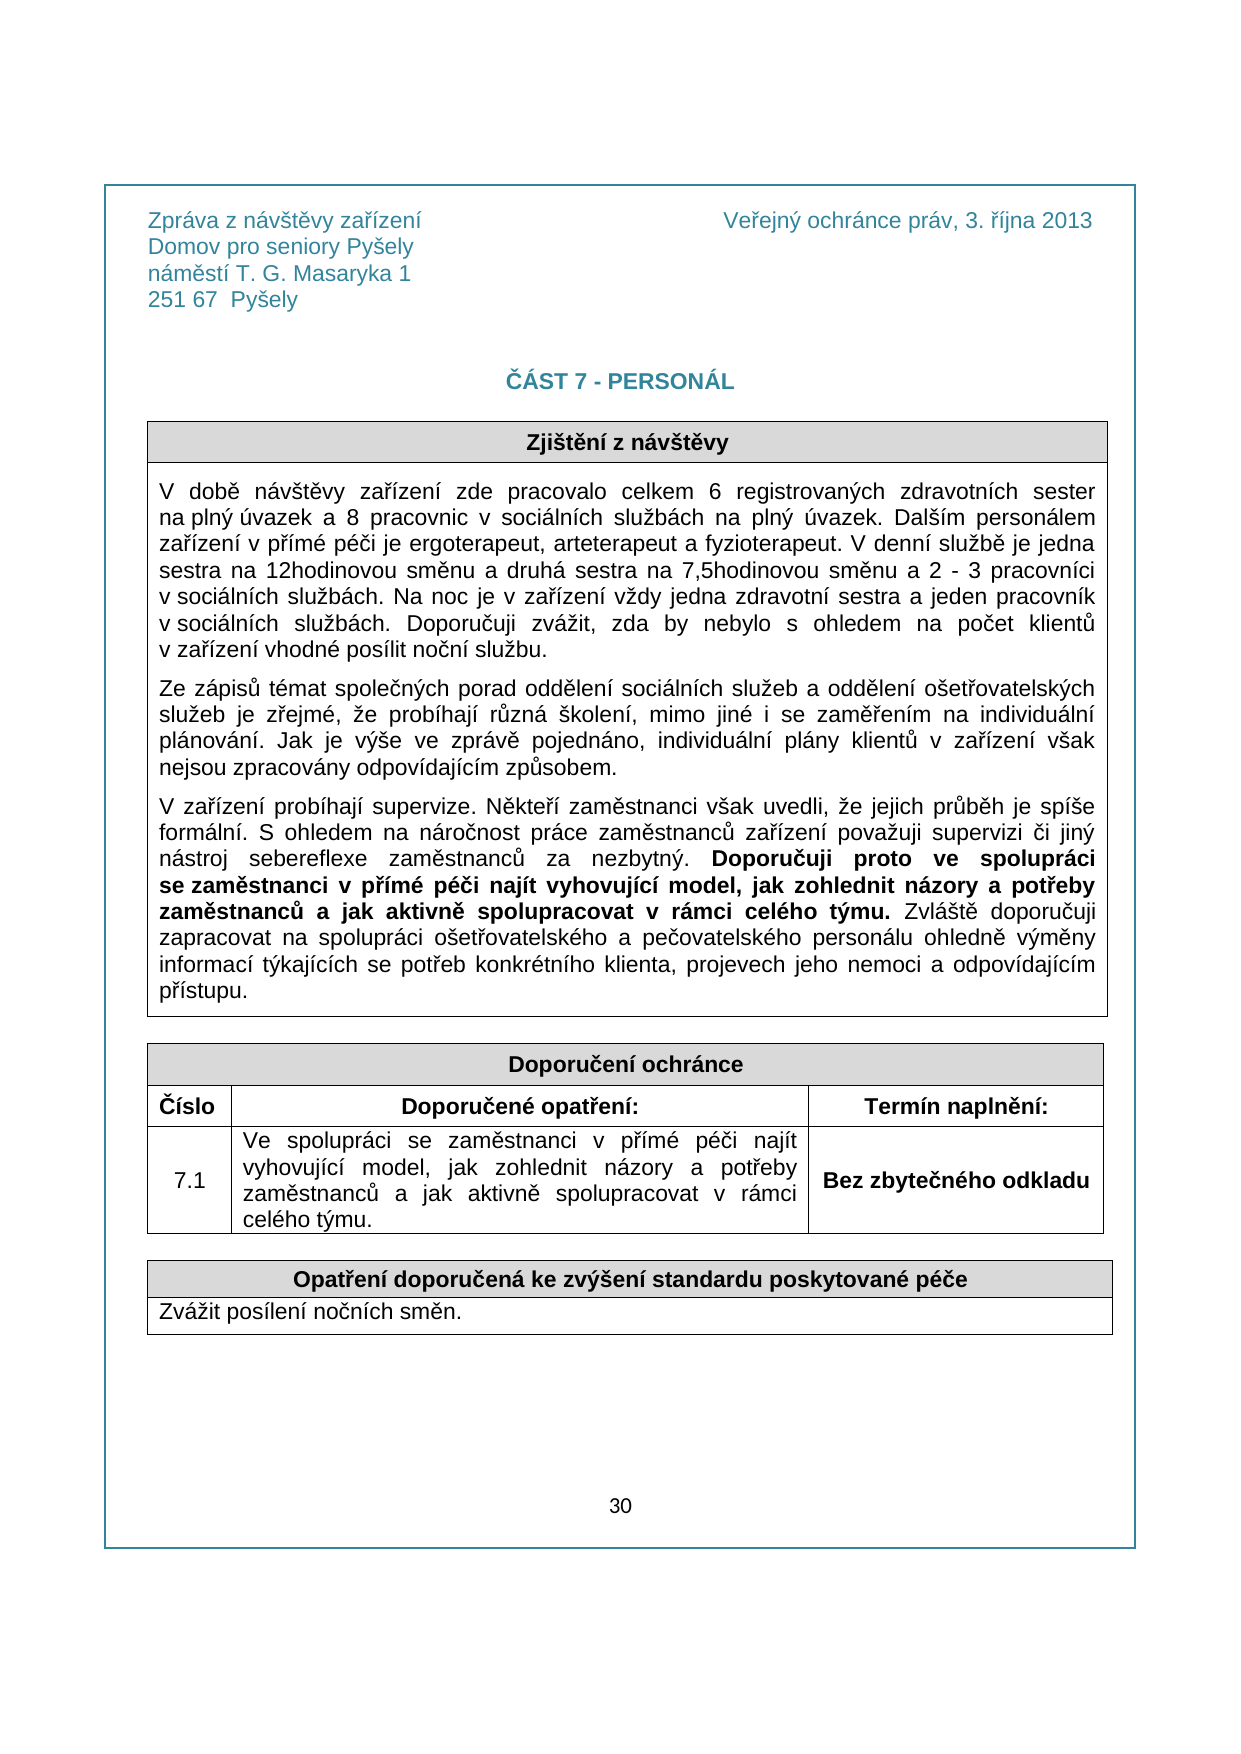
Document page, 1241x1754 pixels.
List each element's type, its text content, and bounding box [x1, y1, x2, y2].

table_header Doporučení ochránce [148, 1044, 1103, 1085]
table_cell Doporučené opatření: [232, 1086, 808, 1126]
subtitle ČÁST 7 - PERSONÁL [148, 368, 1092, 394]
table_header Zjištění z návštěvy [148, 422, 1107, 462]
table_cell Ve spolupráci se zaměstnanci v přímé péči najít vyhovující model, jak zohlednit názory a potřeby zaměstnanců a jak aktivně spolupracovat v rámci celého týmu. [232, 1127, 808, 1232]
table_cell 7.1 [148, 1127, 231, 1232]
table_cell Zvážit posílení nočních směn. [148, 1298, 1112, 1334]
table_cell Číslo [148, 1086, 231, 1126]
table_cell Termín naplnění: [809, 1086, 1103, 1126]
table_cell Bez zbytečného odkladu [809, 1127, 1103, 1232]
table_header Opatření doporučená ke zvýšení standardu poskytované péče [148, 1261, 1112, 1297]
table_cell V době návštěvy zařízení zde pracovalo celkem 6 registrovaných zdravotních sester na plný úvazek a 8 pracovnic v sociálních službách na plný úvazek. Dalším personálem zařízení v přímé péči je ergoterapeut, arteterapeut a fyzioterapeut. V denní službě je jedna sestra na 12hodinovou směnu a druhá sestra na 7,5hodinovou směnu a 2 - 3 pracovníci v sociálních službách. Na noc je v zařízení vždy jedna zdravotní sestra a jeden pracovník v sociálních službách. Doporučuji zvážit, zda by nebylo s ohledem na počet klientů v zařízení vhodné posílit noční službu. Ze zápisů témat společných porad oddělení sociálních služeb a oddělení ošetřovatelských služeb je zřejmé, že probíhají různá školení, mimo jiné i se zaměřením na individuální plánování. Jak je výše ve zprávě pojednáno, individuální plány klientů v zařízení však nejsou zpracovány odpovídajícím způsobem. V zařízení probíhají supervize. Někteří zaměstnanci však uvedli, že jejich průběh je spíše formální. S ohledem na náročnost práce zaměstnanců zařízení považuji supervizi či jiný nástroj sebereflexe zaměstnanců za nezbytný. Doporučuji proto ve spolupráci se zaměstnanci v přímé péči najít vyhovující model, jak zohlednit názory a potřeby zaměstnanců a jak aktivně spolupracovat v rámci celého týmu. Zvláště doporučuji zapracovat na spolupráci ošetřovatelského a pečovatelského personálu ohledně výměny informací týkajících se potřeb konkrétního klienta, projevech jeho nemoci a odpovídajícím přístupu. [148, 463, 1107, 1016]
